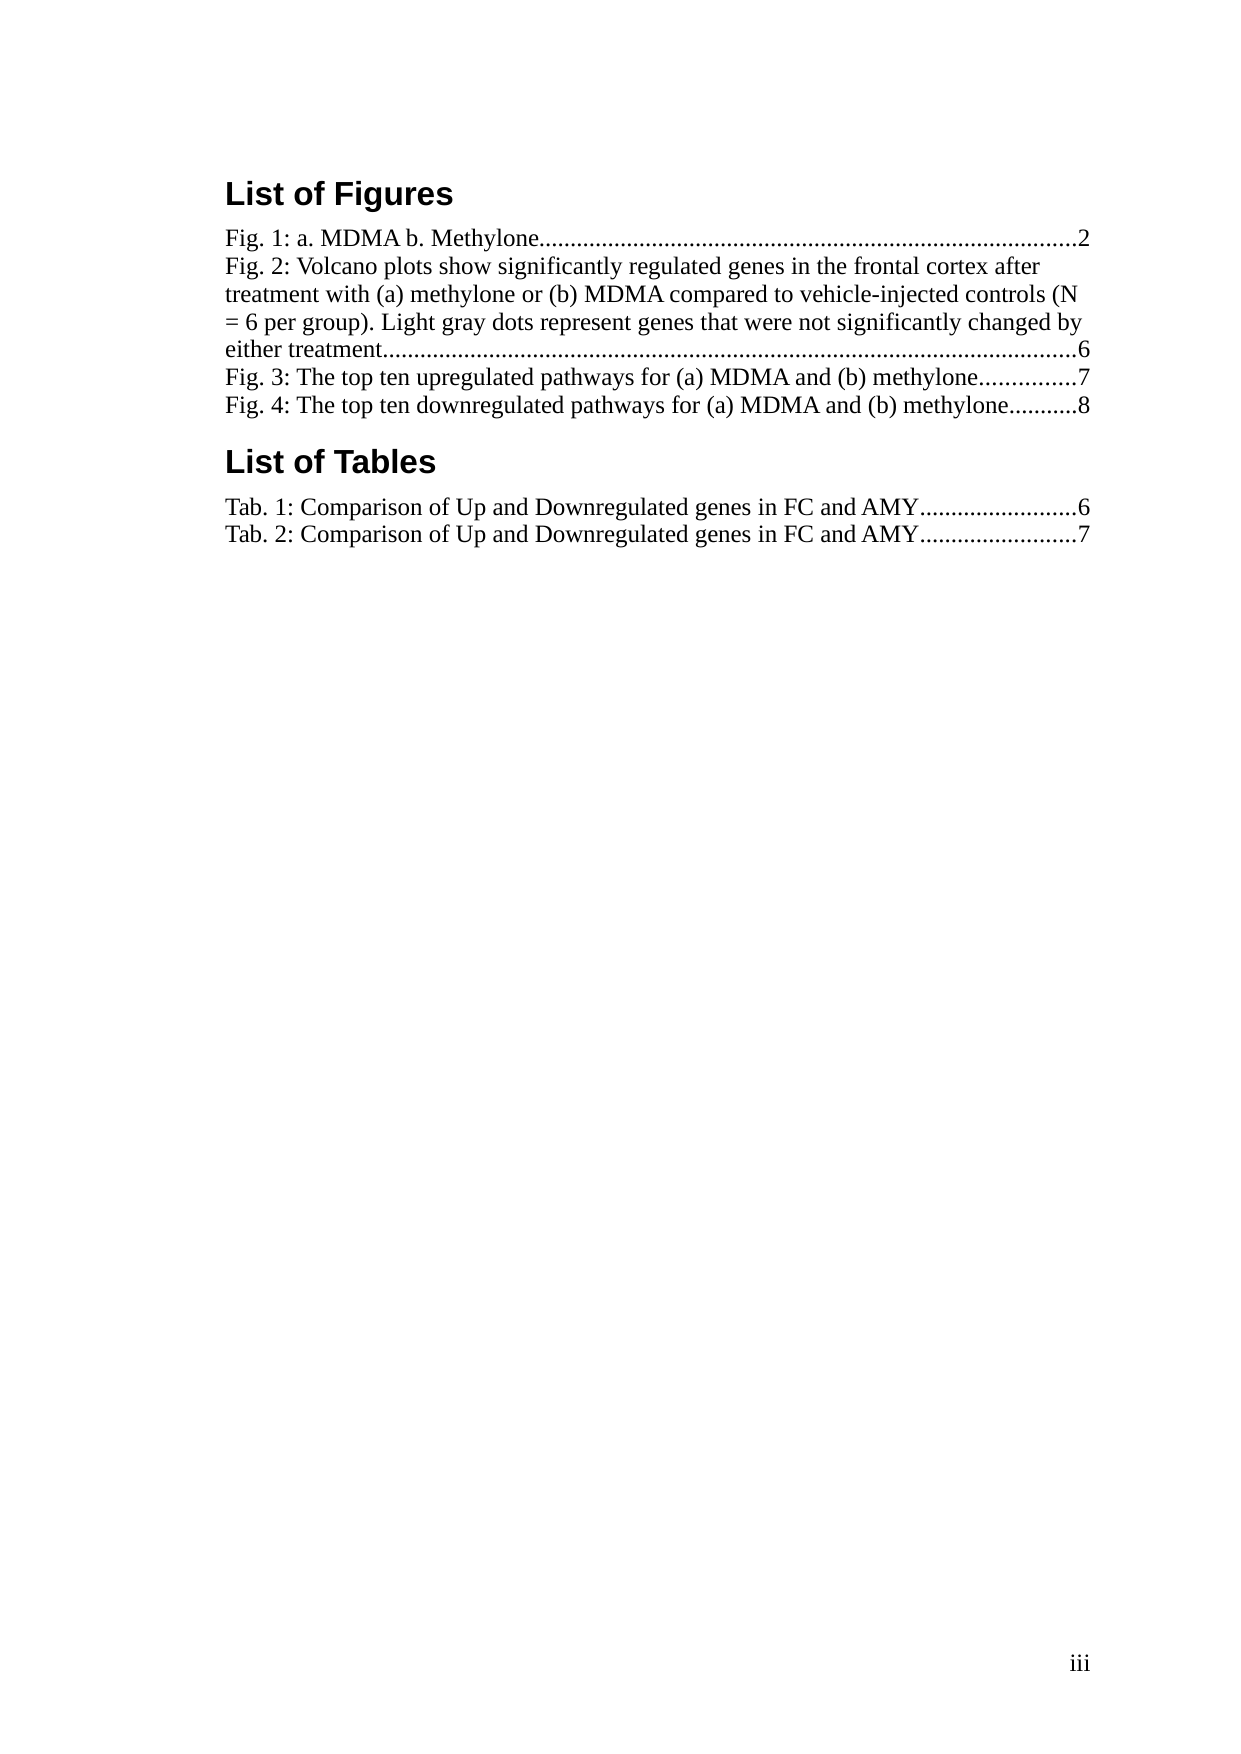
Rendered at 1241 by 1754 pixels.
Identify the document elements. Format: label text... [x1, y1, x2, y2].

subtitle List of Tables [225, 443, 1090, 480]
text Fig. 4: The top ten downregulated pathways for (a) MDMA and (b) methylone 8 [225, 391, 1090, 418]
text Tab. 2: Comparison of Up and Downregulated genes in FC and AMY 7 [225, 521, 1090, 548]
text Fig. 1: a. MDMA b. Methylone 2 [225, 224, 1090, 252]
text Fig. 3: The top ten upregulated pathways for (a) MDMA and (b) methylone 7 [225, 363, 1090, 391]
text Tab. 1: Comparison of Up and Downregulated genes in FC and AMY 6 [225, 493, 1090, 521]
text Fig. 2: Volcano plots show significantly regulated genes in the frontal cortex after treatment with (a) methylone or (b) MDMA compared to vehicle-injected controls (N = 6 per group). Light gray dots represent genes that were not significantly changed by either treatment. 6 [225, 252, 1090, 363]
subtitle List of Figures [225, 175, 1090, 212]
